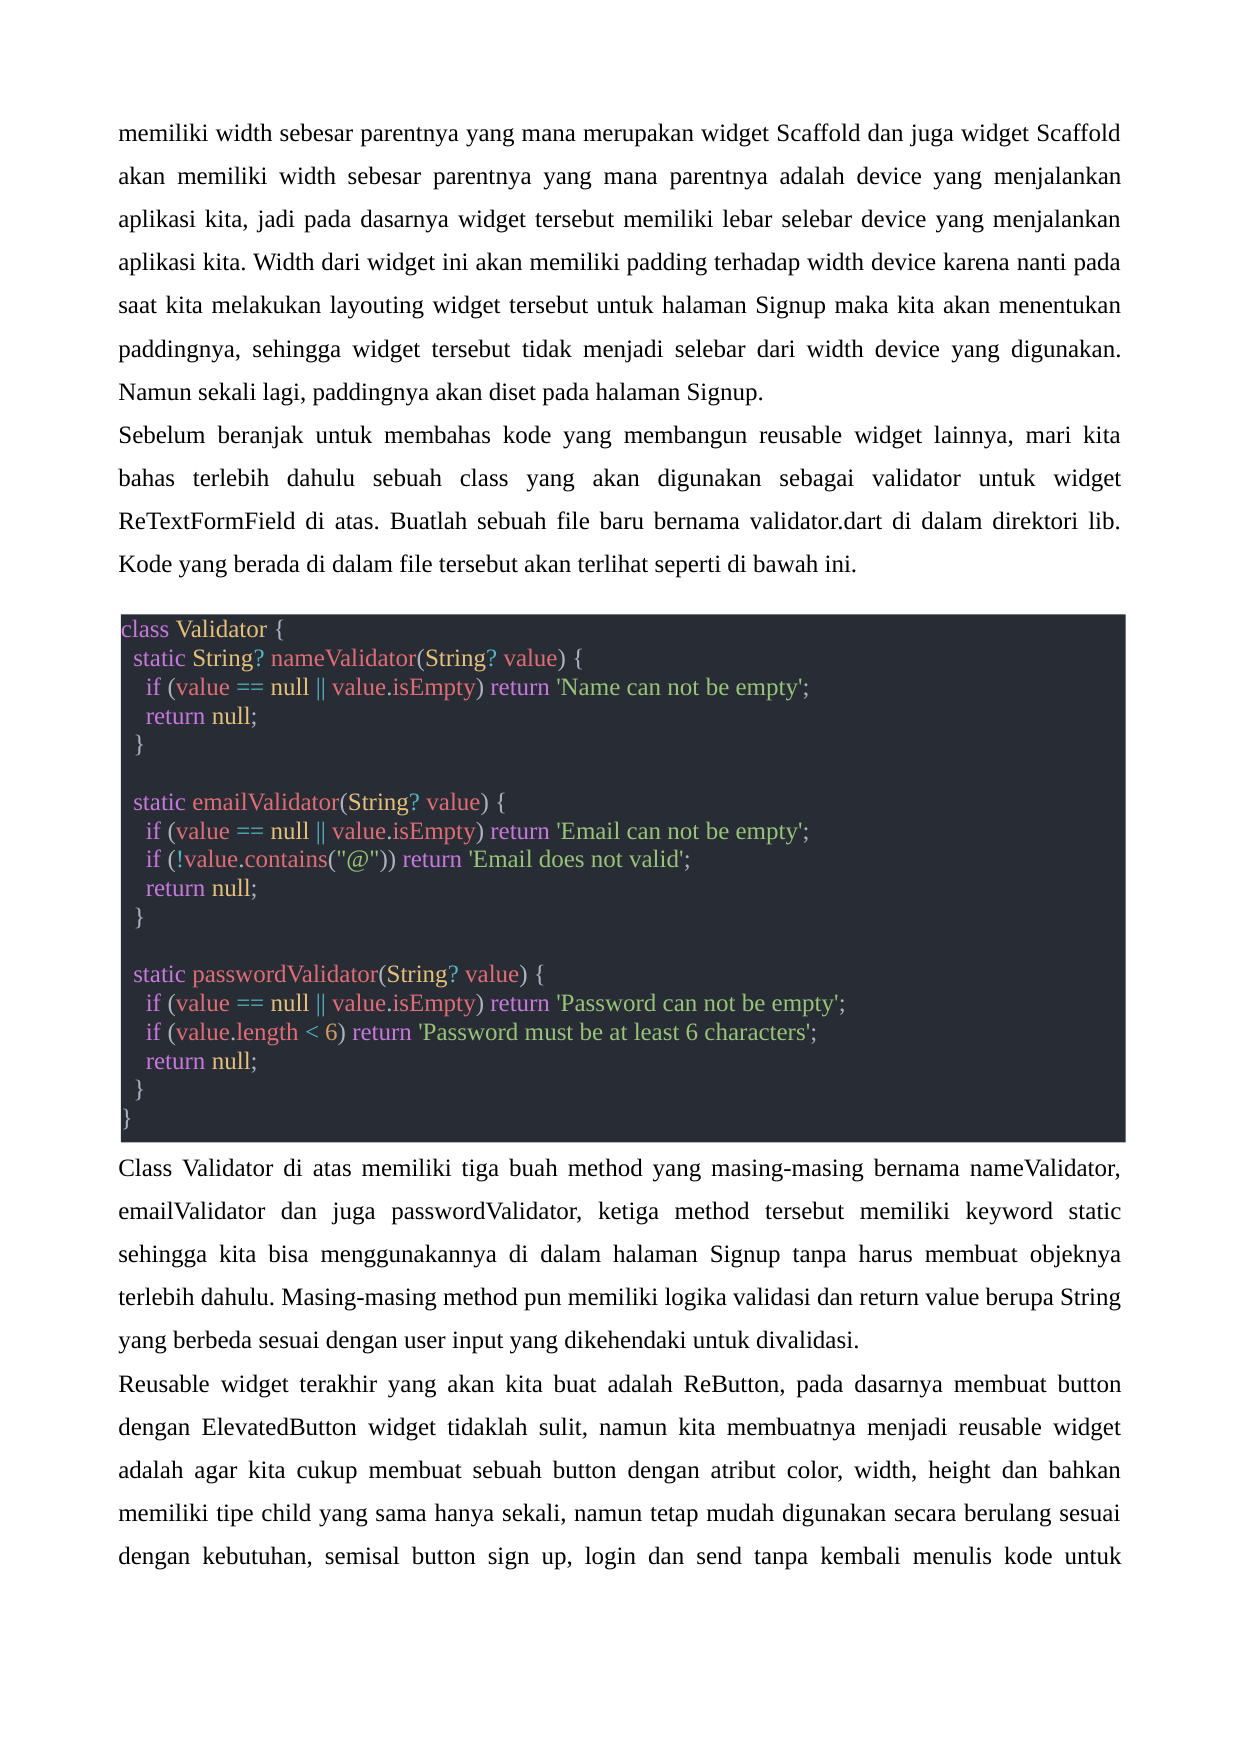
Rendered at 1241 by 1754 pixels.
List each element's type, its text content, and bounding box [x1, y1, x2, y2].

text memiliki width sebesar parentnya yang mana merupakan widget Scaffold dan juga widget Scaffold akan memiliki width sebesar parentnya yang mana parentnya adalah device yang menjalankan aplikasi kita, jadi pada dasarnya widget tersebut memiliki lebar selebar device yang menjalankan aplikasi kita. Width dari widget ini akan memiliki padding terhadap width device karena nanti pada saat kita melakukan layouting widget tersebut untuk halaman Signup maka kita akan menentukan paddingnya, sehingga widget tersebut tidak menjadi selebar dari width device yang digunakan. Namun sekali lagi, paddingnya akan diset pada halaman Signup. [118, 118, 1122, 406]
text Sebelum beranjak untuk membahas kode yang membangun reusable widget lainnya, mari kita bahas terlebih dahulu sebuah class yang akan digunakan sebagai validator untuk widget ReTextFormField di atas. Buatlah sebuah file baru bernama validator.dart di dalam direktori lib. Kode yang berada di dalam file tersebut akan terlihat seperti di bawah ini. [118, 420, 1122, 578]
text Reusable widget terakhir yang akan kita buat adalah ReButton, pada dasarnya membuat button dengan ElevatedButton widget tidaklah sulit, namun kita membuatnya menjadi reusable widget adalah agar kita cukup membuat sebuah button dengan atribut color, width, height dan bahkan memiliki tipe child yang sama hanya sekali, namun tetap mudah digunakan secara berulang sesuai dengan kebutuhan, semisal button sign up, login dan send tanpa kembali menulis kode untuk [118, 1369, 1122, 1570]
text Class Validator di atas memiliki tiga buah method yang masing-masing bernama nameValidator, emailValidator dan juga passwordValidator, ketiga method tersebut memiliki keyword static sehingga kita bisa menggunakannya di dalam halaman Signup tanpa harus membuat objeknya terlebih dahulu. Masing-masing method pun memiliki logika validasi dan return value berupa String yang berbeda sesuai dengan user input yang dikehendaki untuk divalidasi. [118, 1153, 1122, 1354]
